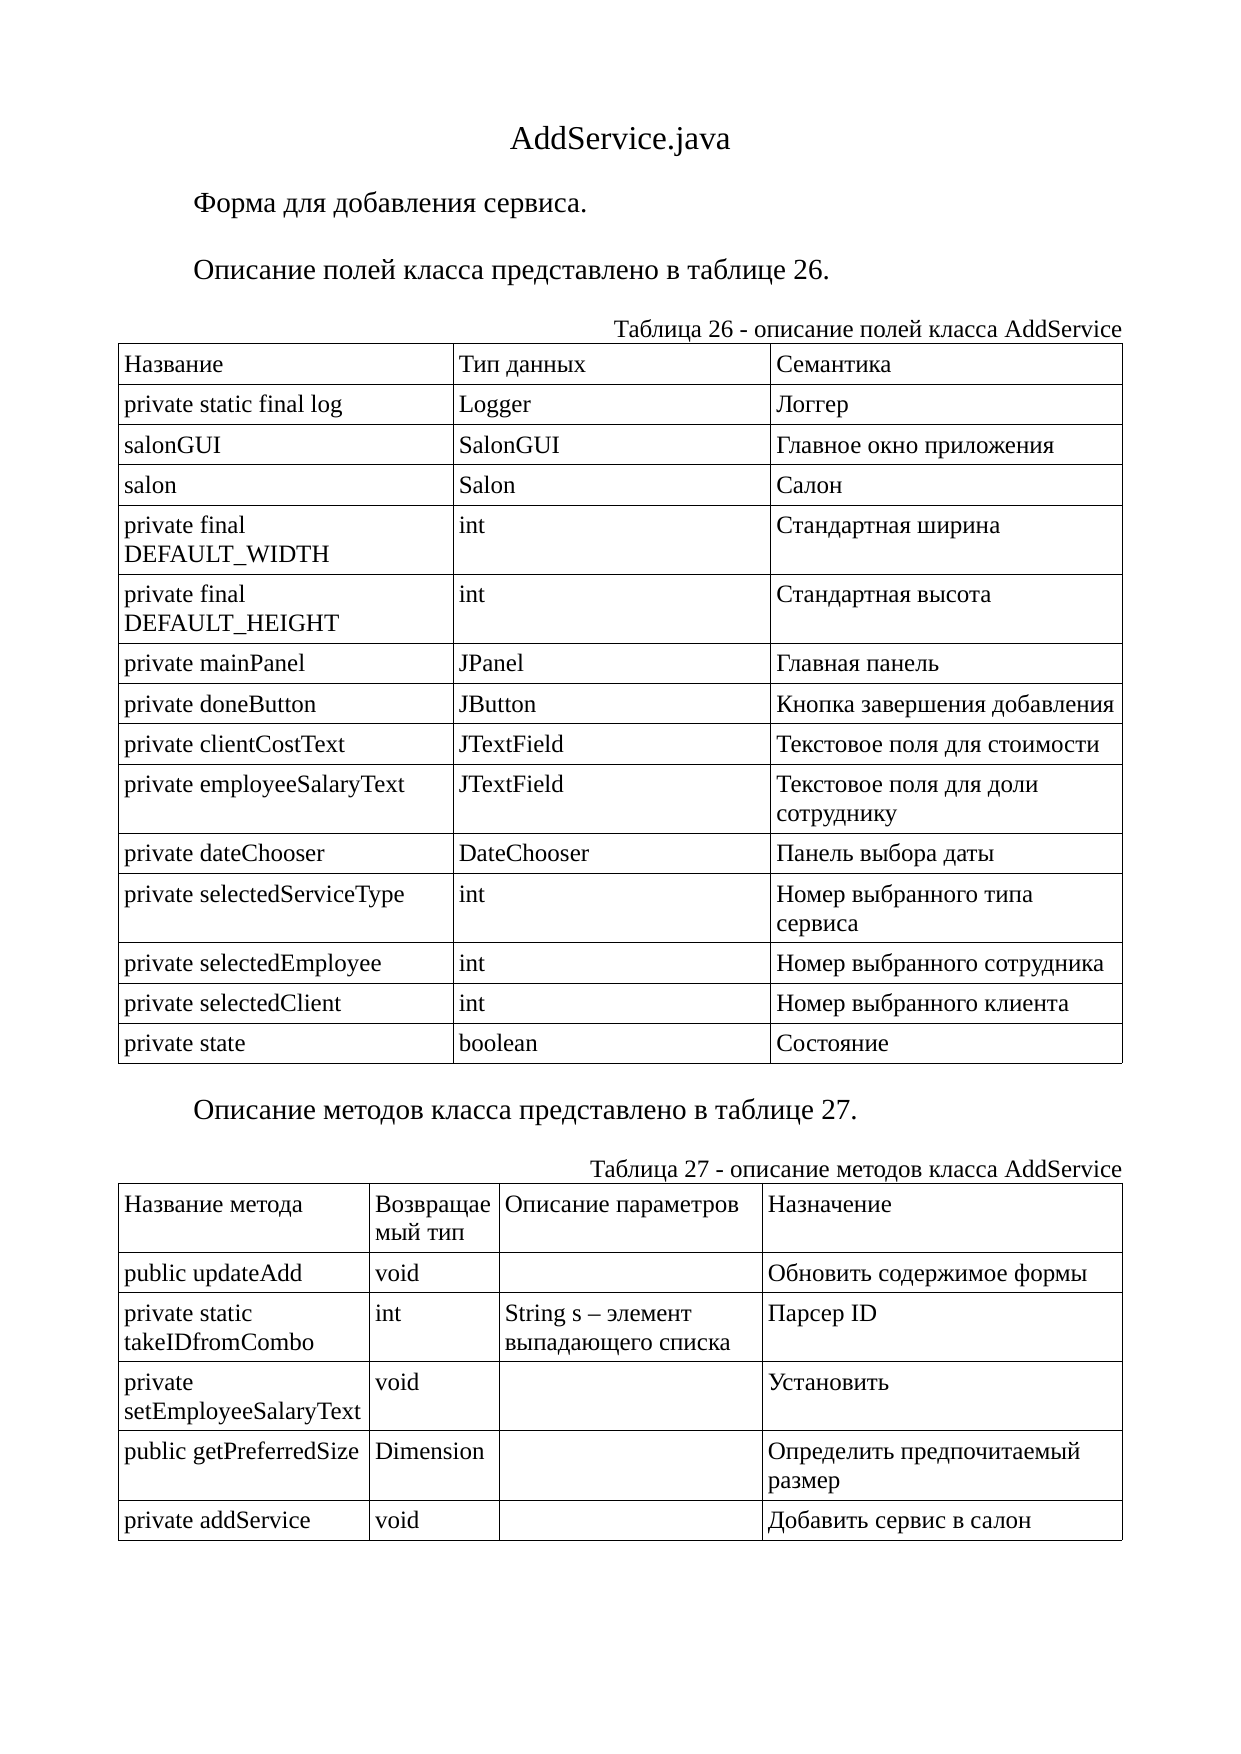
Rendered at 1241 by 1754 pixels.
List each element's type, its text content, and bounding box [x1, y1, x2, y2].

table_cell private state [119, 1024, 453, 1063]
table_cell private addService [119, 1501, 369, 1540]
table_cell int [370, 1293, 499, 1361]
table_cell private static takeIDfromCombo [119, 1293, 369, 1361]
table_cell Стандартная ширина [771, 506, 1122, 574]
table_cell Номер выбранного клиента [771, 984, 1122, 1023]
table_cell salonGUI [119, 425, 453, 464]
table_cell DateChooser [454, 834, 770, 873]
text AddService.java [118, 118, 1122, 156]
text Таблица 27 - описание методов класса AddService [118, 1154, 1122, 1183]
table_cell Текстовое поля для стоимости [771, 724, 1122, 764]
table_cell JTextField [454, 724, 770, 764]
table_cell Номер выбранного типа сервиса [771, 874, 1122, 942]
table_cell public updateAdd [119, 1253, 369, 1292]
table_cell public getPreferredSize [119, 1431, 369, 1499]
table_cell Dimension [370, 1431, 499, 1499]
table_header Назначение [763, 1184, 1122, 1252]
table_cell private selectedClient [119, 984, 453, 1023]
table_cell private employeeSalaryText [119, 765, 453, 833]
table_cell private clientCostText [119, 724, 453, 764]
table_cell [500, 1431, 762, 1499]
table_cell void [370, 1253, 499, 1292]
table_cell Состояние [771, 1024, 1122, 1063]
table_cell Определить предпочитаемый размер [763, 1431, 1122, 1499]
text Таблица 26 - описание полей класса AddService [118, 314, 1122, 343]
table_header Название метода [119, 1184, 369, 1252]
table_cell private selectedEmployee [119, 943, 453, 982]
table_header Возвращаемый тип [370, 1184, 499, 1252]
table_cell private dateChooser [119, 834, 453, 873]
table_cell Парсер ID [763, 1293, 1122, 1361]
table_cell String s – элемент выпадающего списка [500, 1293, 762, 1361]
table_cell private final DEFAULT_HEIGHT [119, 575, 453, 643]
table_cell Добавить сервис в салон [763, 1501, 1122, 1540]
table_cell private doneButton [119, 684, 453, 723]
table_cell Обновить содержимое формы [763, 1253, 1122, 1292]
table_cell void [370, 1362, 499, 1430]
table_cell int [454, 506, 770, 574]
table_cell [500, 1253, 762, 1292]
text Описание полей класса представлено в таблице 26. [118, 252, 1122, 286]
table_cell Панель выбора даты [771, 834, 1122, 873]
table_header Семантика [771, 344, 1122, 384]
table_cell Salon [454, 465, 770, 504]
table_cell private selectedServiceType [119, 874, 453, 942]
table_cell Установить [763, 1362, 1122, 1430]
table_cell private static final log [119, 385, 453, 424]
table_cell void [370, 1501, 499, 1540]
text Описание методов класса представлено в таблице 27. [118, 1092, 1122, 1125]
text Форма для добавления сервиса. [118, 185, 1122, 219]
table_cell Главное окно приложения [771, 425, 1122, 464]
table_cell JButton [454, 684, 770, 723]
table_cell [500, 1362, 762, 1430]
table_cell boolean [454, 1024, 770, 1063]
table_cell Текстовое поля для доли сотруднику [771, 765, 1122, 833]
table_header Название [119, 344, 453, 384]
table_cell SalonGUI [454, 425, 770, 464]
table_cell Logger [454, 385, 770, 424]
table_cell Главная панель [771, 644, 1122, 683]
table_cell int [454, 984, 770, 1023]
table_cell Логгер [771, 385, 1122, 424]
table_cell private setEmployeeSalaryText [119, 1362, 369, 1430]
table_cell private mainPanel [119, 644, 453, 683]
table_cell Кнопка завершения добавления [771, 684, 1122, 723]
table_cell int [454, 943, 770, 982]
table_cell Номер выбранного сотрудника [771, 943, 1122, 982]
table_header Описание параметров [500, 1184, 762, 1252]
table_cell int [454, 575, 770, 643]
table_cell Салон [771, 465, 1122, 504]
table_header Тип данных [454, 344, 770, 384]
table_cell JPanel [454, 644, 770, 683]
table_cell JTextField [454, 765, 770, 833]
table_cell salon [119, 465, 453, 504]
table_cell private final DEFAULT_WIDTH [119, 506, 453, 574]
table_cell [500, 1501, 762, 1540]
table_cell int [454, 874, 770, 942]
table_cell Стандартная высота [771, 575, 1122, 643]
